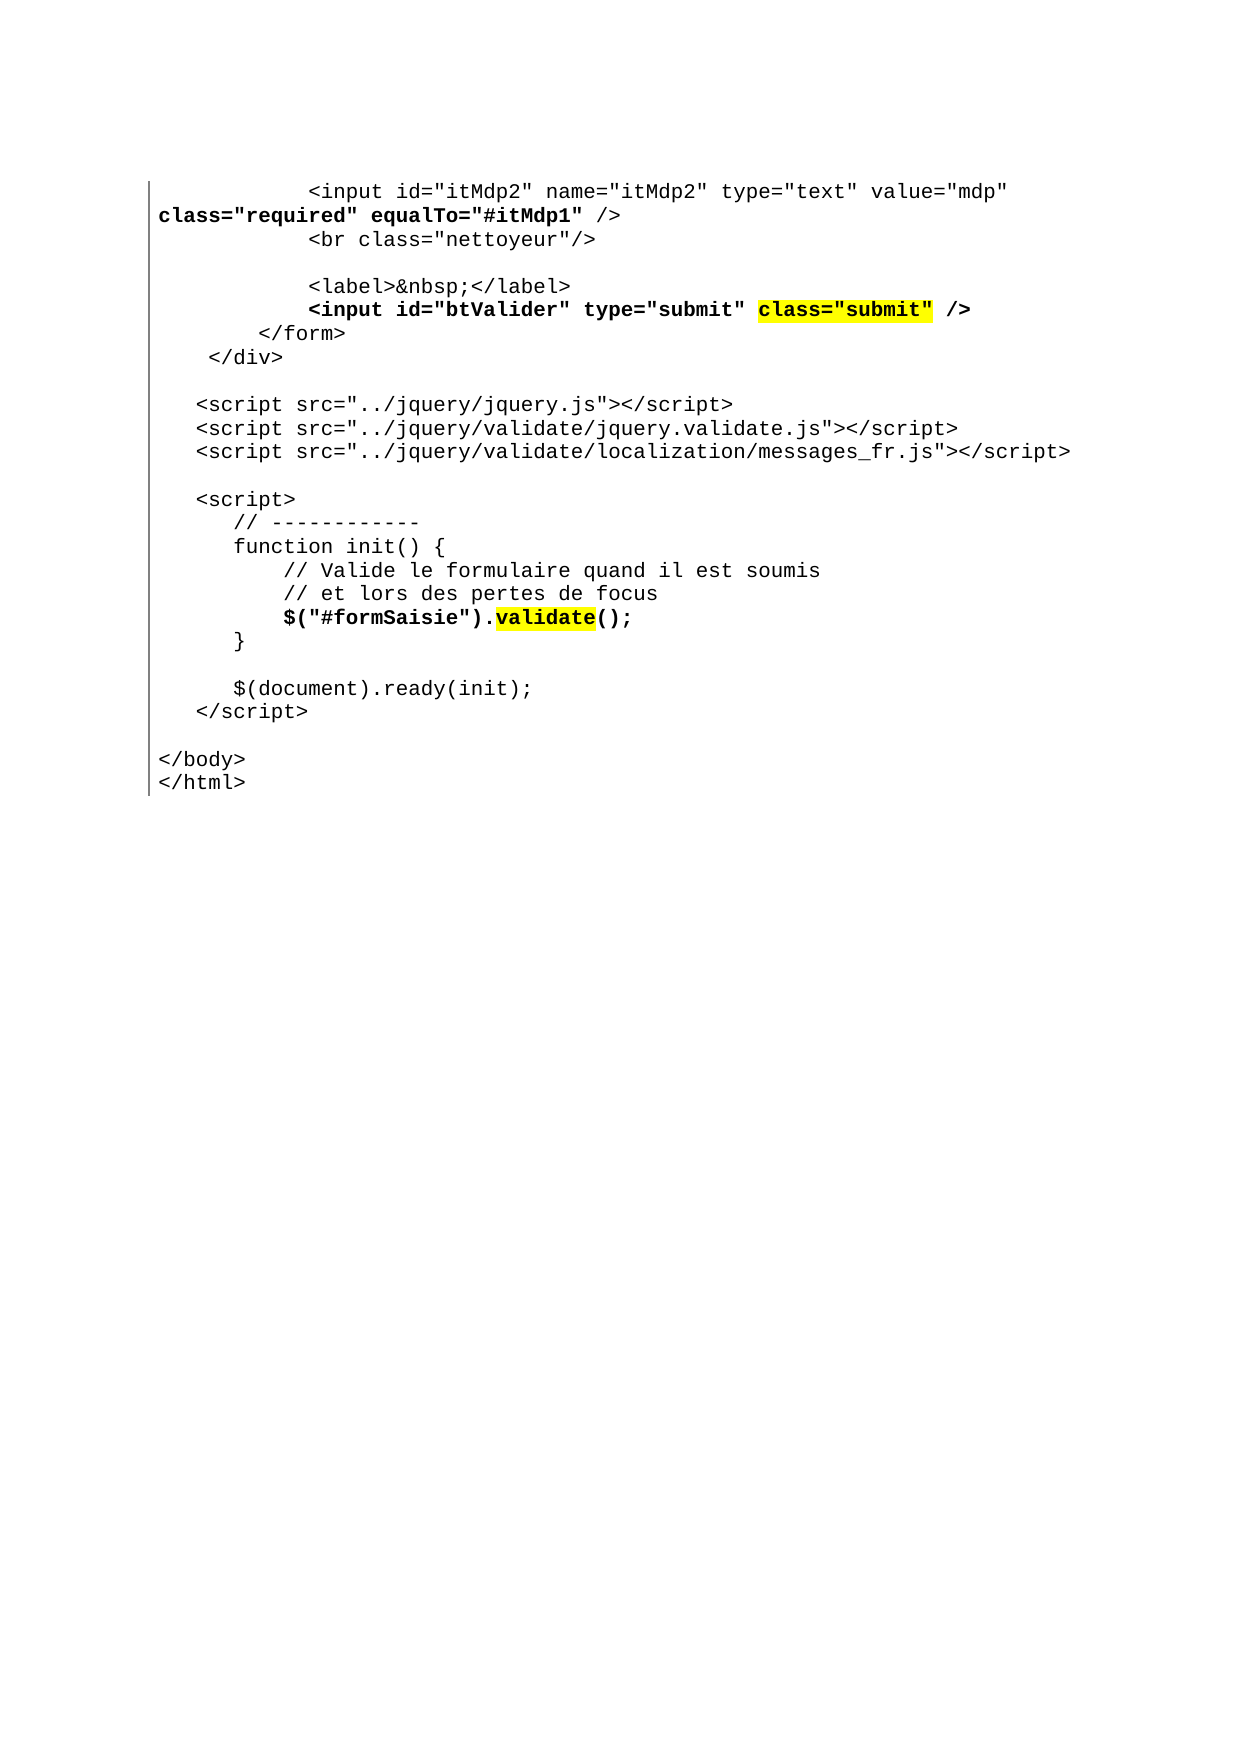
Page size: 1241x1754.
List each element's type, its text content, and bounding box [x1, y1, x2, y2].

text $("#formSaisie").validate(); [150, 607, 1092, 631]
text </script> [150, 701, 1092, 725]
text <label>&nbsp;</label> [150, 276, 1092, 299]
text $(document).ready(init); [150, 678, 1092, 701]
text // ------------ [150, 512, 1092, 536]
text <script> [150, 489, 1092, 512]
text <script src="../jquery/validate/jquery.validate.js"></script> [150, 418, 1092, 441]
text </div> [150, 347, 1092, 370]
text </body> [150, 749, 1092, 772]
text function init() { [150, 536, 1092, 559]
text // Valide le formulaire quand il est soumis [150, 559, 1092, 583]
text <script src="../jquery/validate/localization/messages_fr.js"></script> [150, 441, 1092, 465]
text <input id="itMdp2" name="itMdp2" type="text" value="mdp" class="required" equalTo="#itMdp1" /> [150, 181, 1092, 228]
text } [150, 631, 1092, 654]
text </form> [150, 323, 1092, 347]
text </html> [150, 772, 1092, 796]
text <script src="../jquery/jquery.js"></script> [150, 394, 1092, 418]
text <input id="btValider" type="submit" class="submit" /> [150, 299, 1092, 323]
text // et lors des pertes de focus [150, 583, 1092, 607]
text <br class="nettoyeur"/> [150, 228, 1092, 252]
